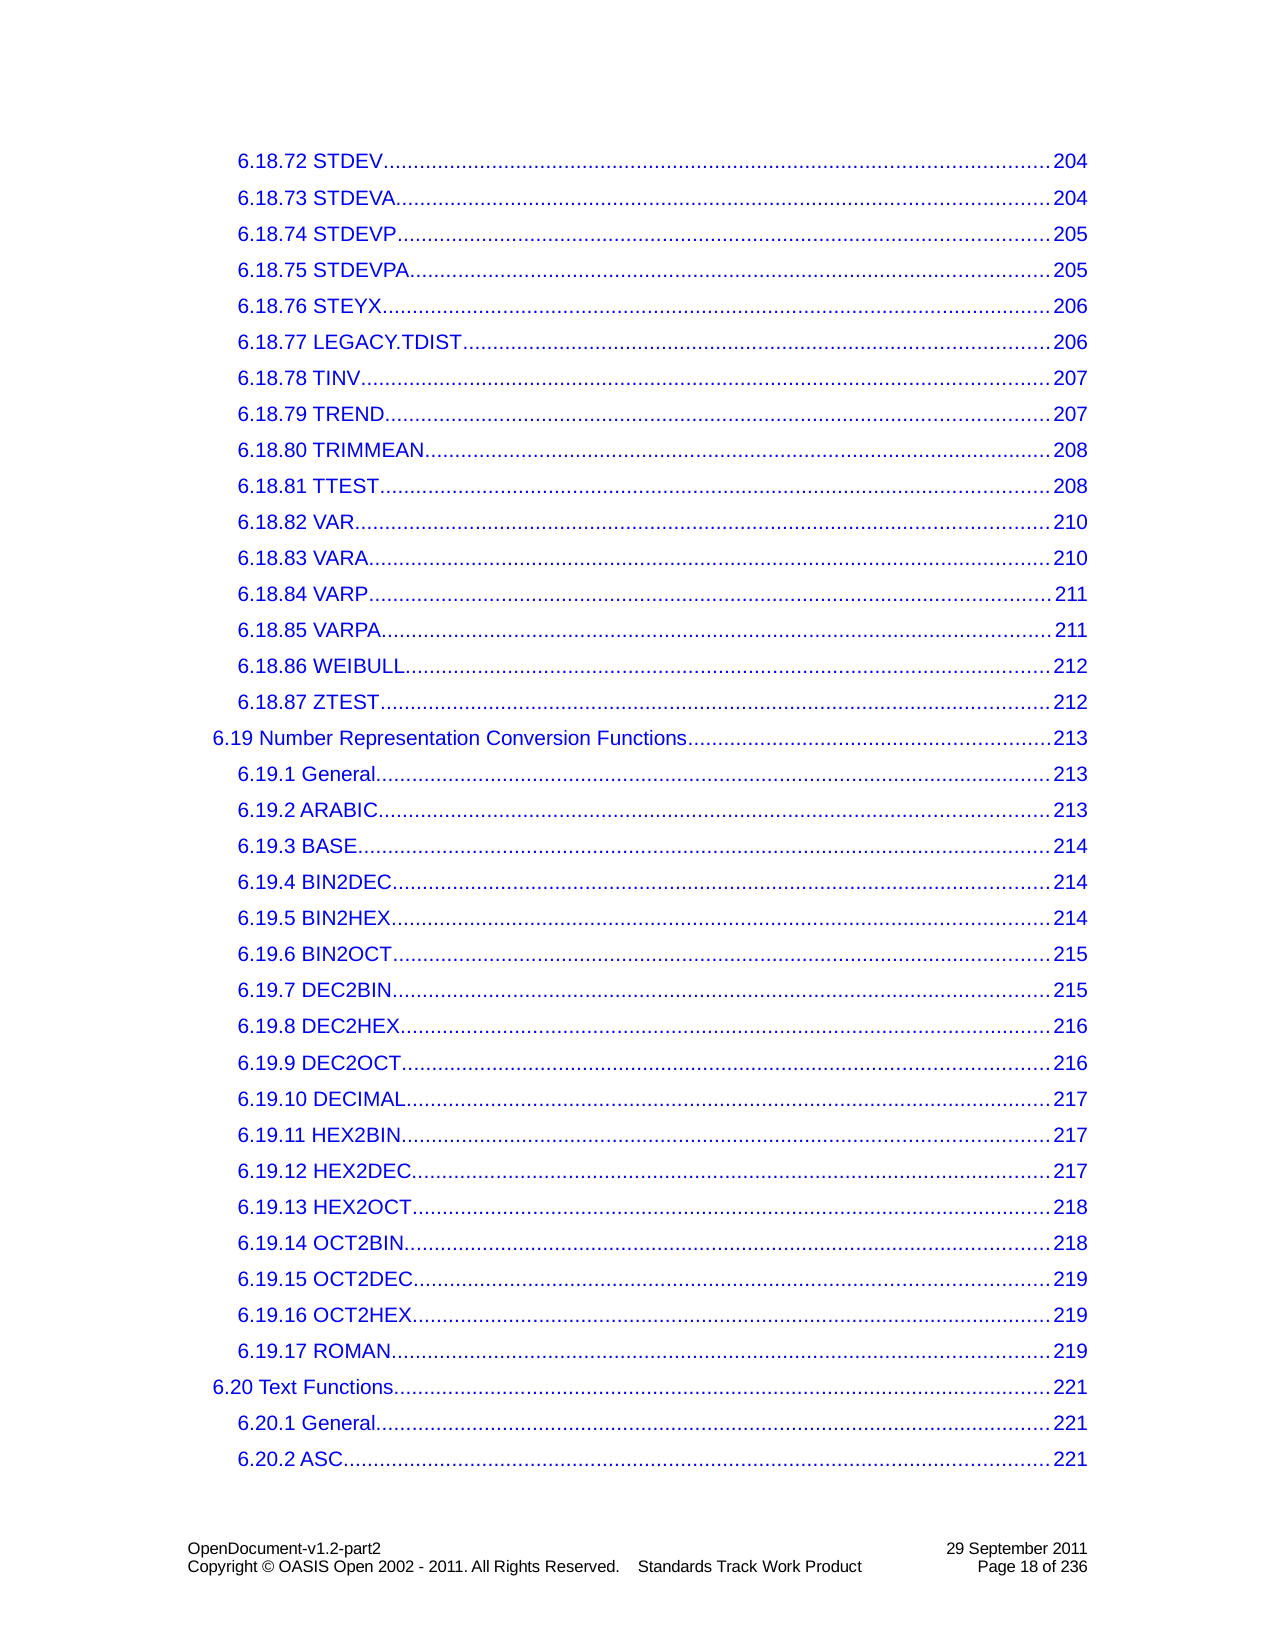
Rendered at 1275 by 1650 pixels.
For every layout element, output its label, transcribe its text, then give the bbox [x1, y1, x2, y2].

text 6.18.72 STDEV 204 [237, 150, 1088, 173]
text 6.18.86 WEIBULL 212 [237, 654, 1088, 678]
text 6.18.73 STDEVA 204 [237, 186, 1088, 209]
text 6.18.80 TRIMMEAN 208 [237, 438, 1088, 462]
text 6.18.75 STDEVPA 205 [237, 258, 1088, 282]
text 6.18.87 ZTEST 212 [237, 691, 1088, 714]
text 6.18.83 VARA 210 [237, 546, 1088, 570]
text 6.19.9 DEC2OCT 216 [237, 1051, 1088, 1074]
text 6.19.2 ARABIC 213 [237, 799, 1088, 822]
text 6.19 Number Representation Conversion Functions 213 [212, 727, 1088, 750]
text 6.18.81 TTEST 208 [237, 474, 1088, 498]
text 6.18.85 VARPA 211 [237, 618, 1088, 642]
text 6.19.11 HEX2BIN 217 [237, 1123, 1088, 1147]
text 6.19.15 OCT2DEC 219 [237, 1267, 1088, 1291]
text 6.19.1 General 213 [237, 763, 1088, 786]
text 6.20.1 General 221 [237, 1411, 1088, 1435]
text 6.18.79 TREND 207 [237, 402, 1088, 426]
text 6.18.74 STDEVP 205 [237, 222, 1088, 246]
text 6.19.14 OCT2BIN 218 [237, 1231, 1088, 1255]
text 6.19.8 DEC2HEX 216 [237, 1015, 1088, 1038]
text 6.19.3 BASE 214 [237, 835, 1088, 858]
text 6.19.10 DECIMAL 217 [237, 1087, 1088, 1111]
text 6.19.17 ROMAN 219 [237, 1339, 1088, 1363]
text 6.18.82 VAR 210 [237, 510, 1088, 534]
text 6.20 Text Functions 221 [212, 1375, 1088, 1399]
text 6.19.12 HEX2DEC 217 [237, 1159, 1088, 1183]
text 6.19.7 DEC2BIN 215 [237, 979, 1088, 1002]
text 6.19.4 BIN2DEC 214 [237, 871, 1088, 894]
text 6.19.13 HEX2OCT 218 [237, 1195, 1088, 1219]
text 6.18.77 LEGACY.TDIST 206 [237, 330, 1088, 354]
text 6.19.6 BIN2OCT 215 [237, 943, 1088, 966]
text 6.19.5 BIN2HEX 214 [237, 907, 1088, 930]
text 6.18.78 TINV 207 [237, 366, 1088, 390]
text 6.19.16 OCT2HEX 219 [237, 1303, 1088, 1327]
text 6.20.2 ASC 221 [237, 1447, 1088, 1471]
text 6.18.76 STEYX 206 [237, 294, 1088, 318]
text 6.18.84 VARP 211 [237, 582, 1088, 606]
